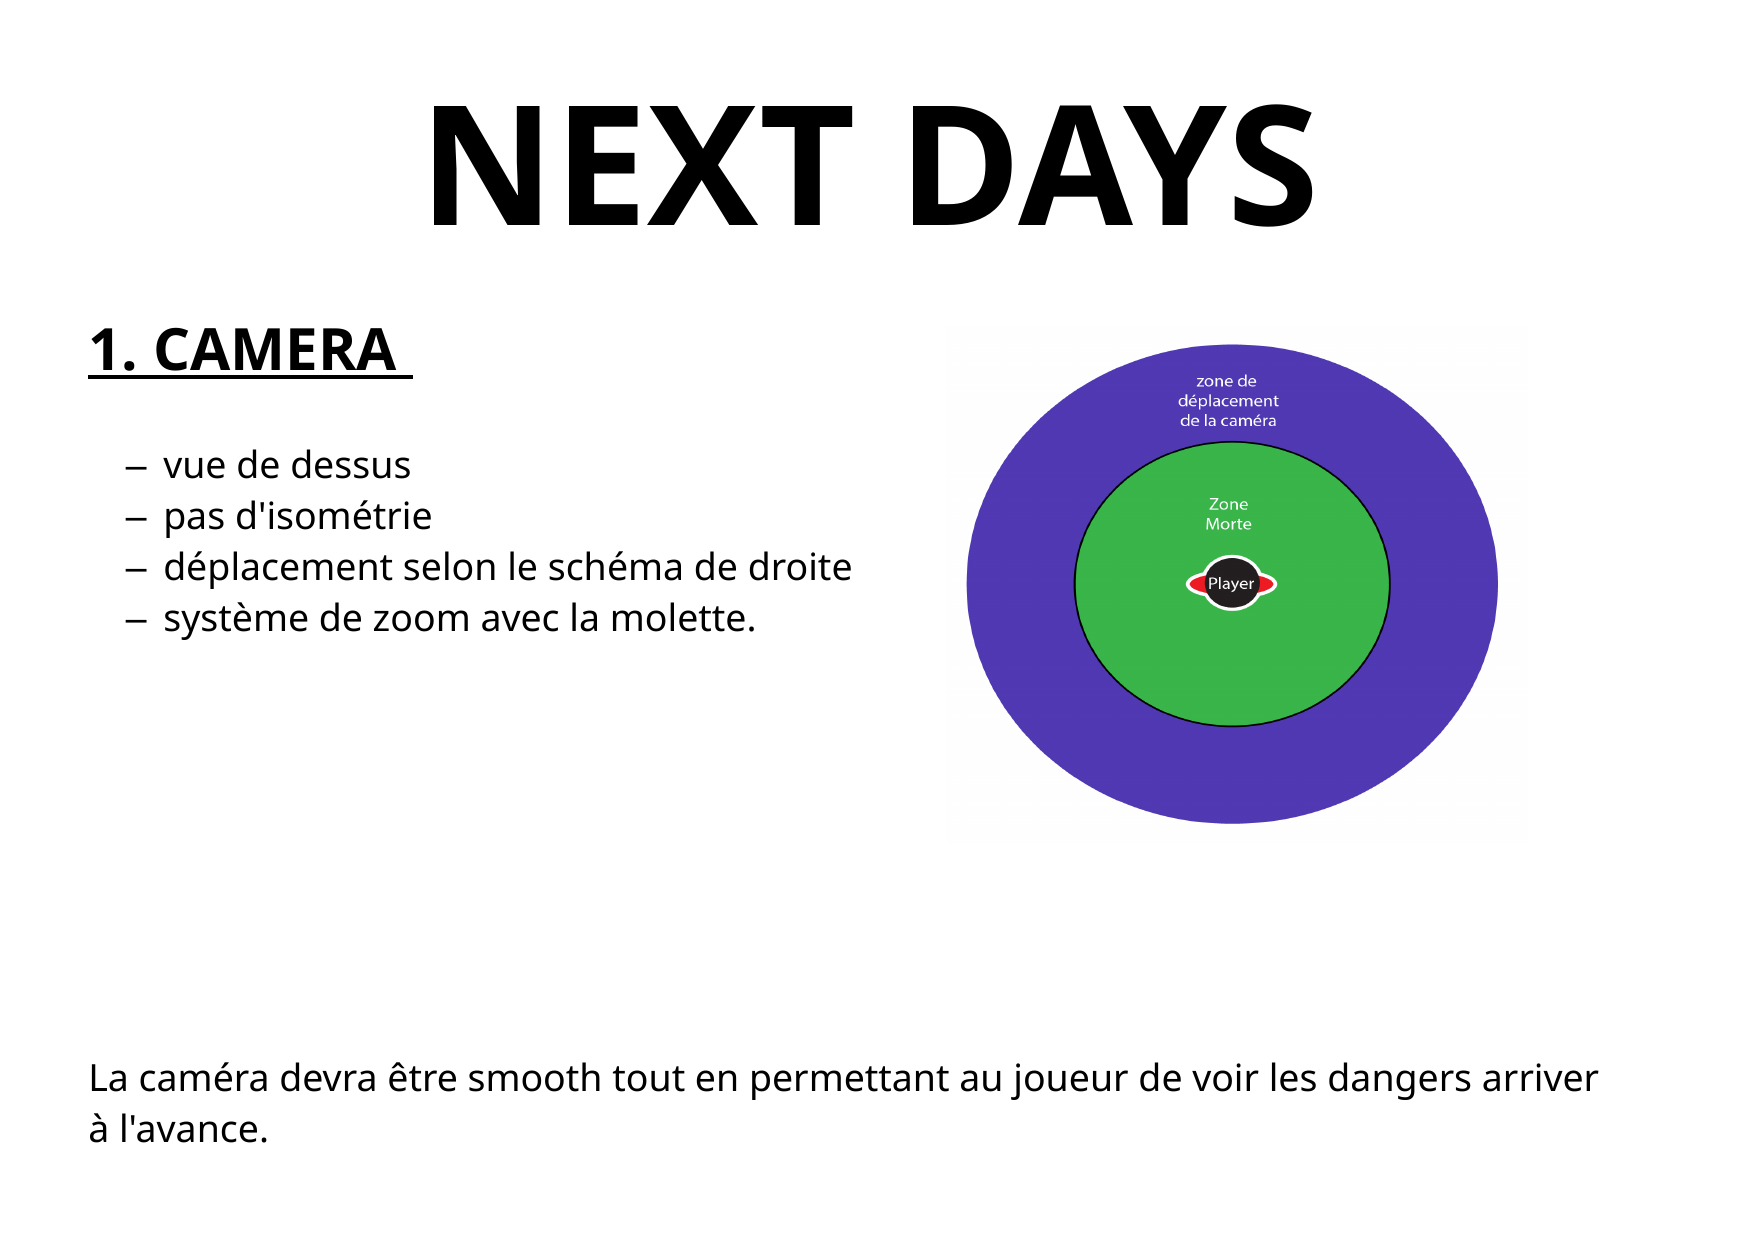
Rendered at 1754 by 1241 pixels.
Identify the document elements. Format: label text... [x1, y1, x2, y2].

picture [946, 324, 1528, 844]
list déplacement selon le schéma de droite [126, 541, 946, 592]
text La caméra devra être smooth tout en permettant au joueur de voir les dangers arriver [88, 1051, 1651, 1102]
list [1528, 541, 1651, 592]
list [1528, 438, 1651, 489]
list [1528, 592, 1651, 643]
list pas d'isométrie [126, 489, 946, 541]
text NEXT DAYS [88, 47, 1651, 274]
list système de zoom avec la molette. [126, 592, 946, 643]
text à l'avance. [88, 1102, 1651, 1153]
list vue de dessus [126, 438, 946, 489]
list [1528, 489, 1651, 541]
text 1. CAMERA [88, 308, 1651, 387]
